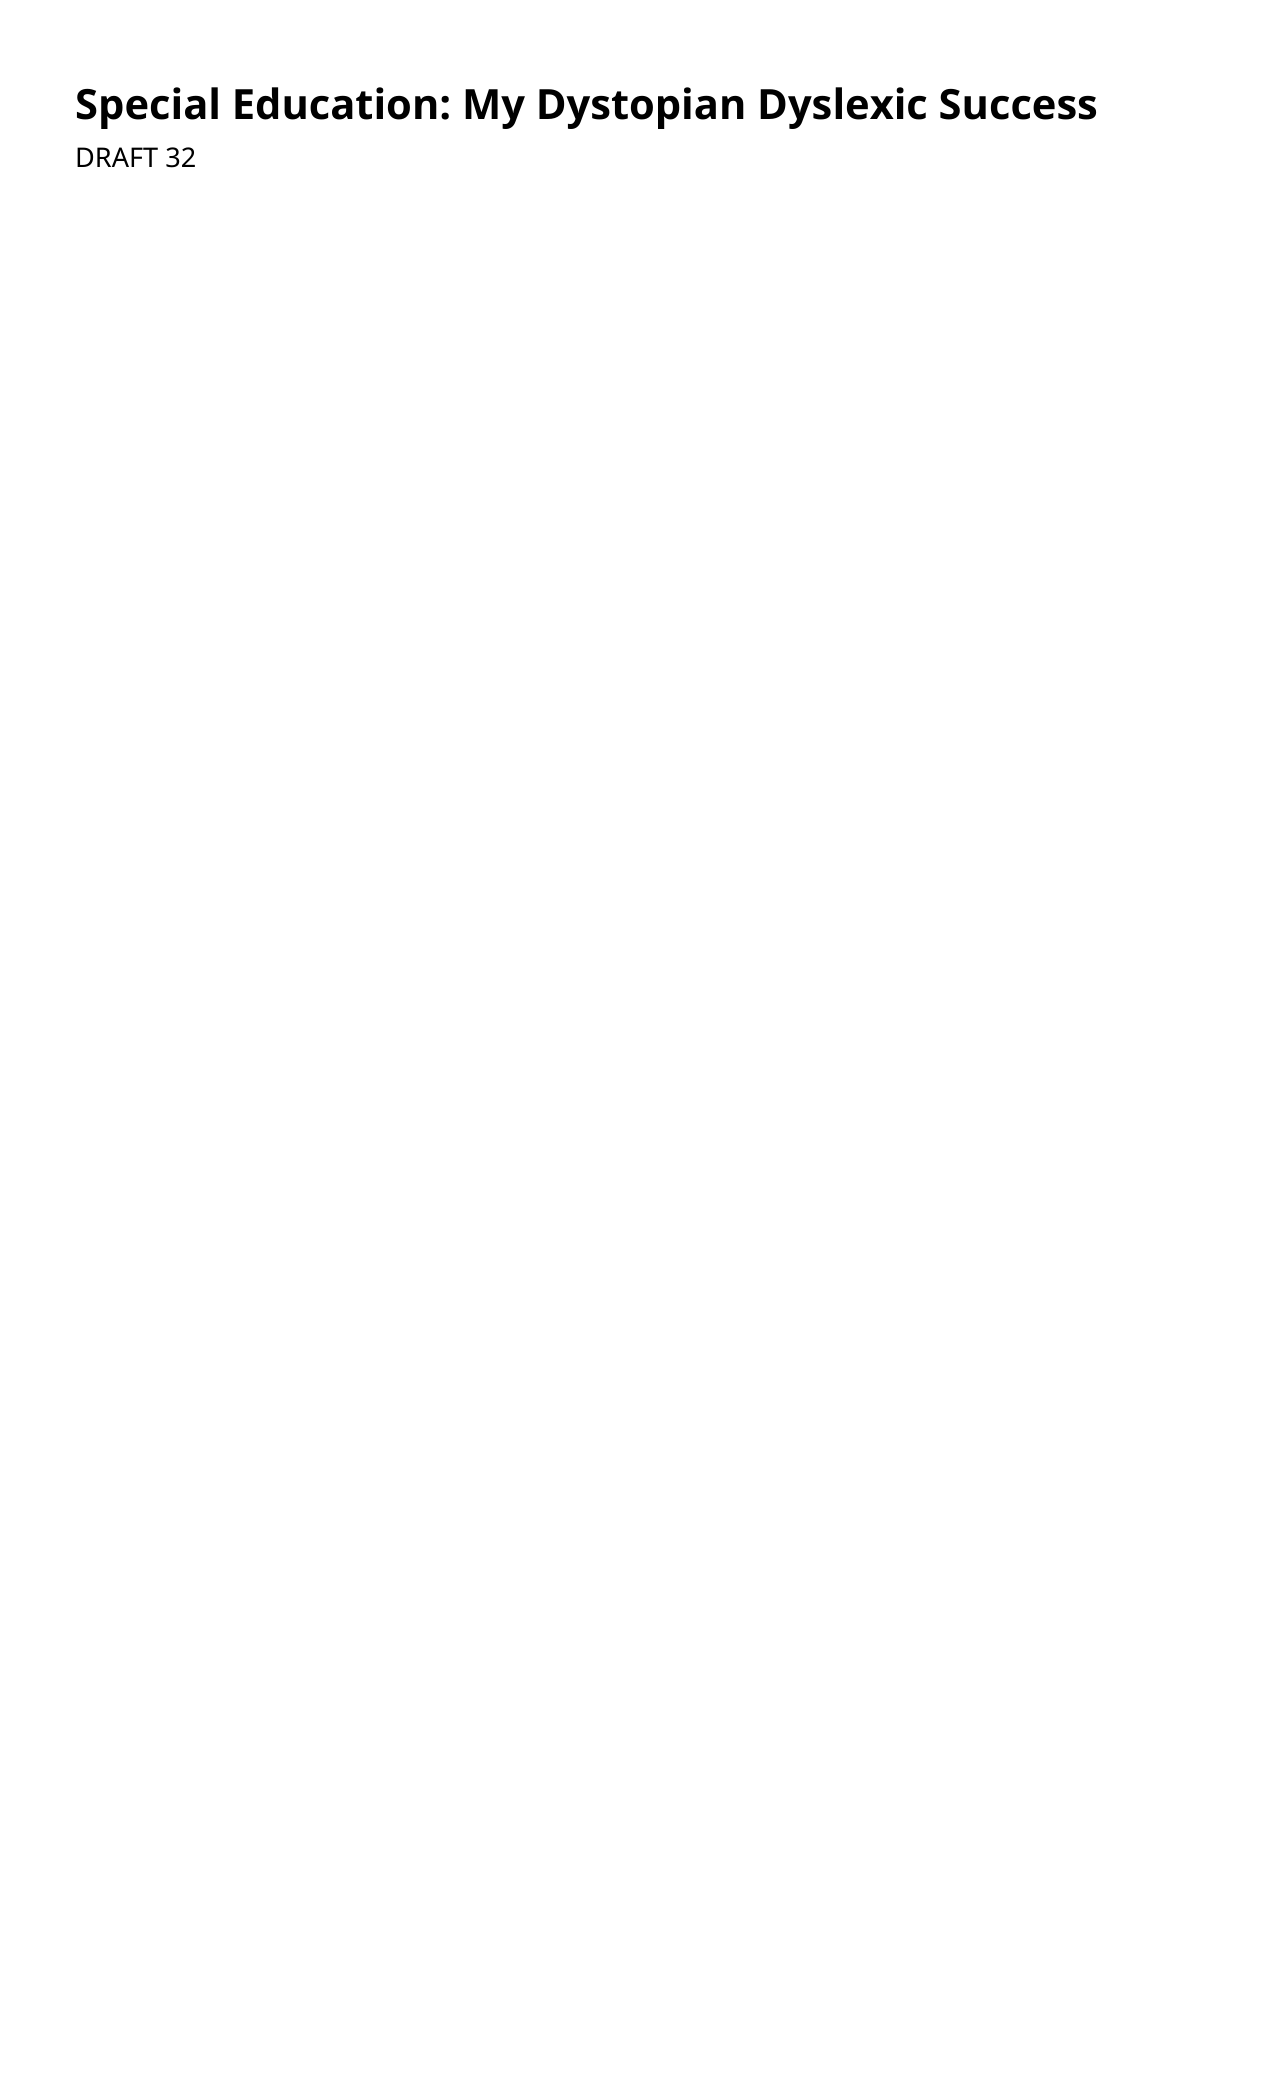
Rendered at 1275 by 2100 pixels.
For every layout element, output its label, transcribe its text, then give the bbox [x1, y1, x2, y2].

text DRAFT 32 [75, 138, 1200, 175]
title Special Education: My Dystopian Dyslexic Success [75, 75, 1200, 132]
